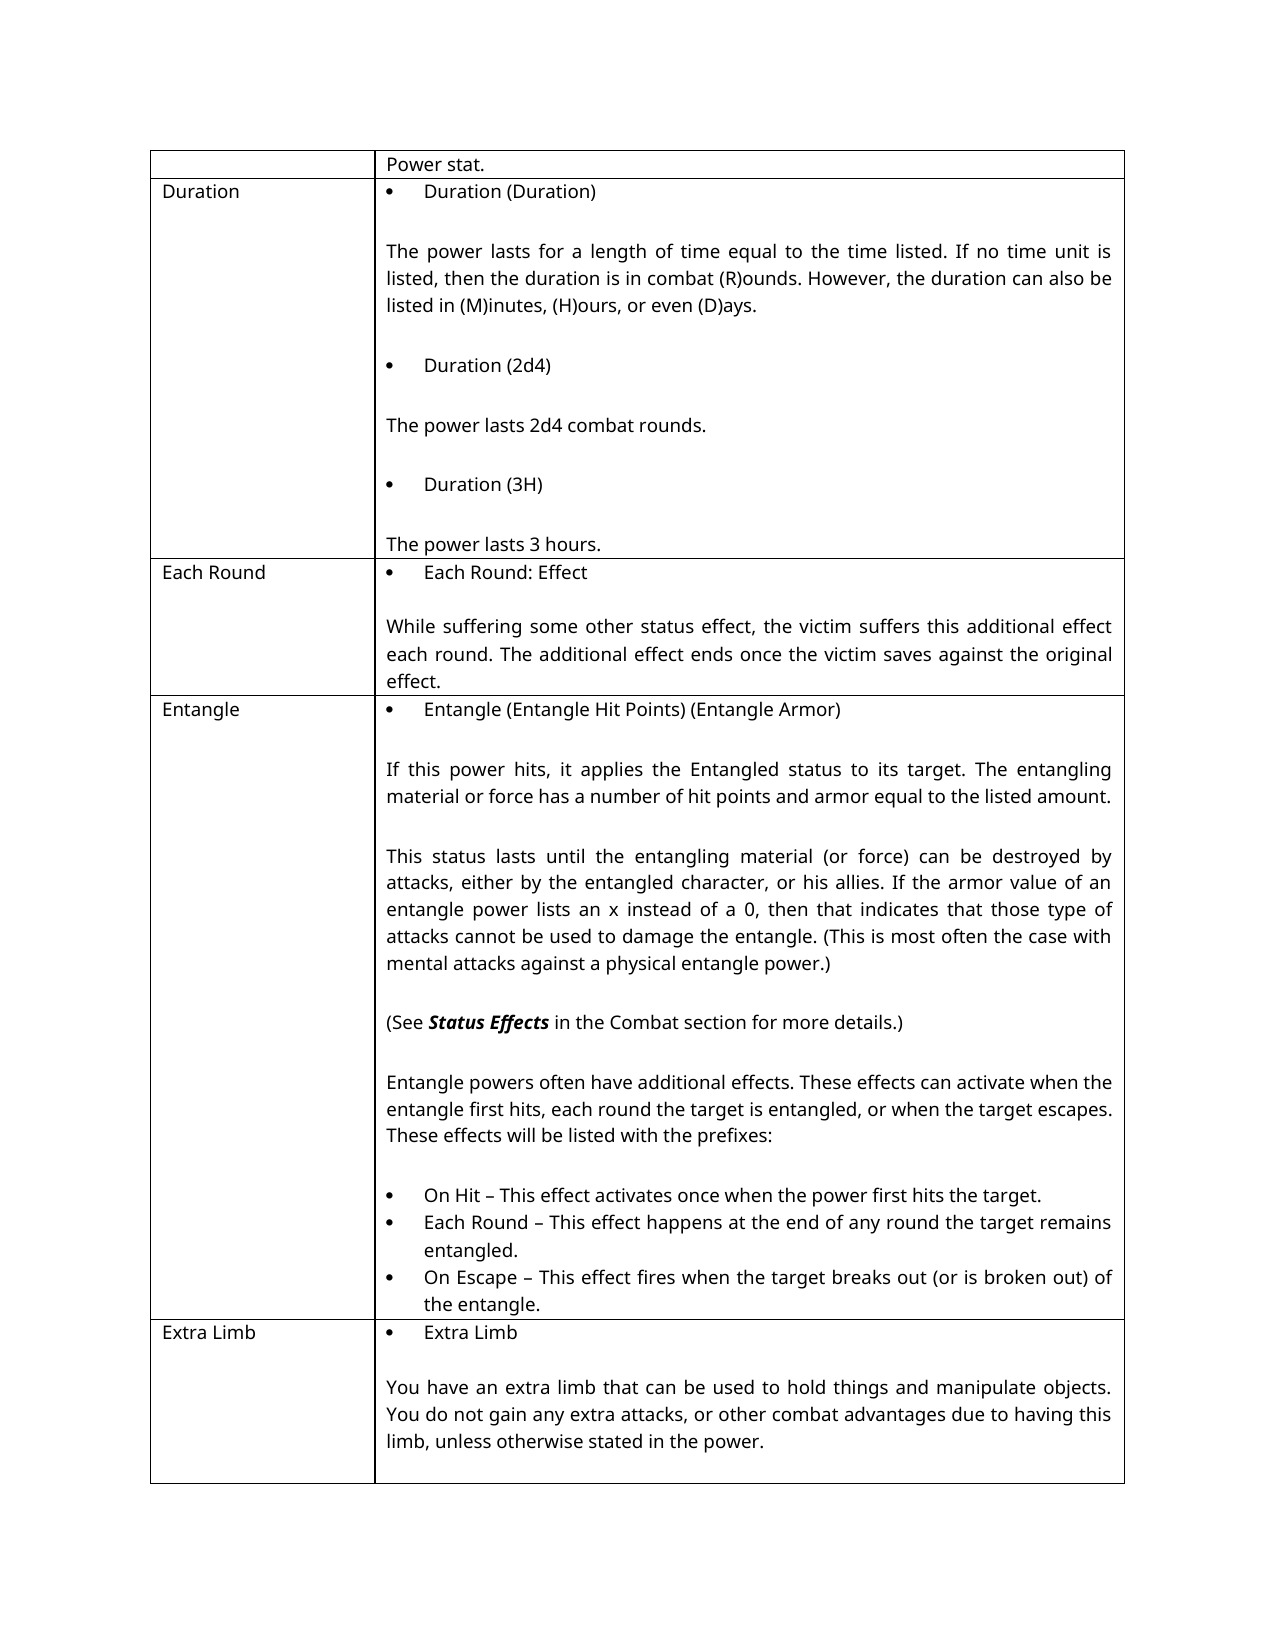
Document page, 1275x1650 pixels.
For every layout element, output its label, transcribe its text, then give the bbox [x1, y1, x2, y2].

table_cell Each Round [151, 559, 374, 695]
table_cell Each Round: Effect While suffering some other status effect, the victim suffers this additional effect each round. The additional effect ends once the victim saves against the original effect. [376, 559, 1124, 695]
table_cell Entangle [151, 696, 374, 1318]
table_cell Extra Limb [151, 1320, 374, 1483]
table_cell Power stat. [376, 151, 1124, 178]
table_cell Entangle (Entangle Hit Points) (Entangle Armor) If this power hits, it applies the Entangled status to its target. The entangling material or force has a number of hit points and armor equal to the listed amount. This status lasts until the entangling material (or force) can be destroyed by attacks, either by the entangled character, or his allies. If the armor value of an entangle power lists an x instead of a 0, then that indicates that those type of attacks cannot be used to damage the entangle. (This is most often the case with mental attacks against a physical entangle power.) (See Status Effects in the Combat section for more details.) Entangle powers often have additional effects. These effects can activate when the entangle first hits, each round the target is entangled, or when the target escapes. These effects will be listed with the prefixes: On Hit – This effect activates once when the power first hits the target. Each Round – This effect happens at the end of any round the target remains entangled. On Escape – This effect fires when the target breaks out (or is broken out) of the entangle. [376, 696, 1124, 1318]
table_cell Duration [151, 179, 374, 558]
table_cell Extra Limb You have an extra limb that can be used to hold things and manipulate objects. You do not gain any extra attacks, or other combat advantages due to having this limb, unless otherwise stated in the power. [376, 1320, 1124, 1483]
table_cell [151, 151, 374, 178]
table_cell Duration (Duration) The power lasts for a length of time equal to the time listed. If no time unit is listed, then the duration is in combat (R)ounds. However, the duration can also be listed in (M)inutes, (H)ours, or even (D)ays. Duration (2d4) The power lasts 2d4 combat rounds. Duration (3H) The power lasts 3 hours. [376, 179, 1124, 558]
